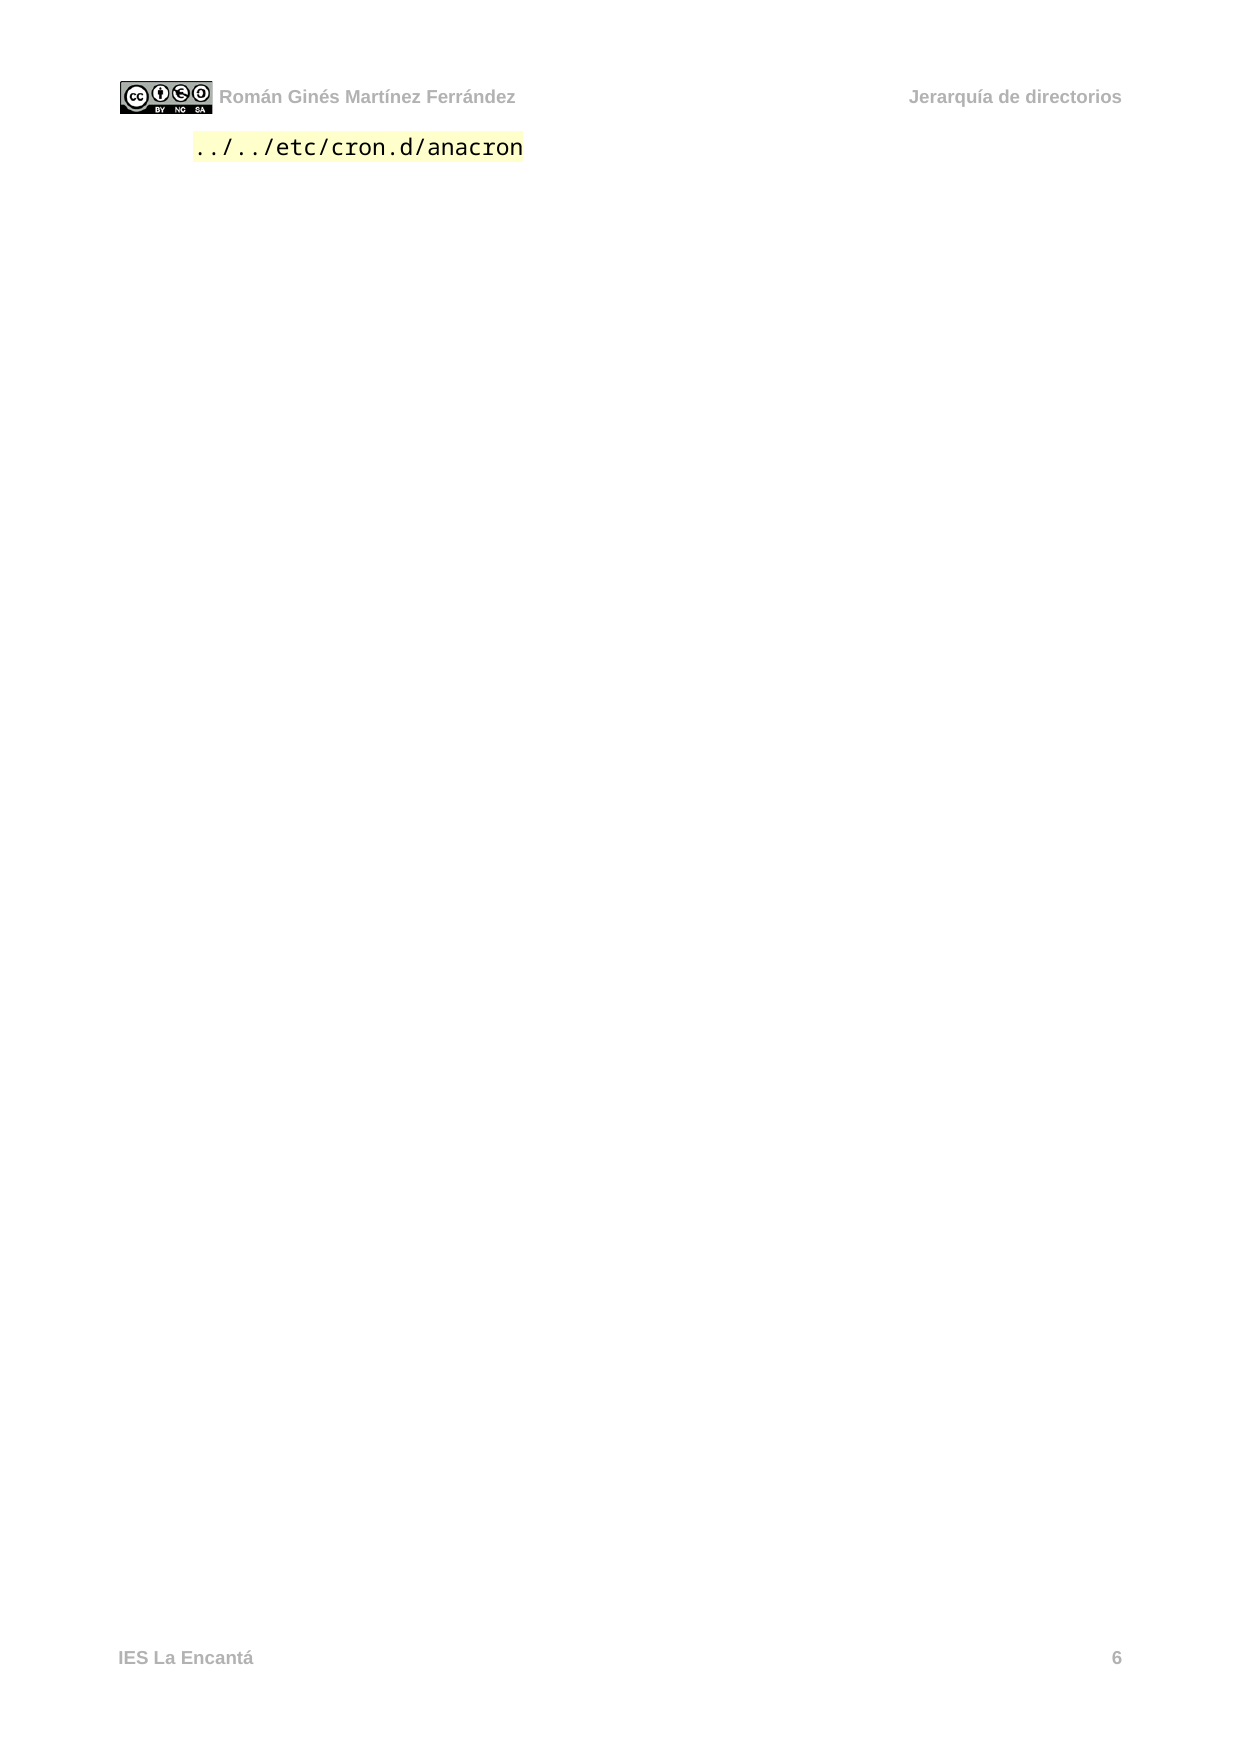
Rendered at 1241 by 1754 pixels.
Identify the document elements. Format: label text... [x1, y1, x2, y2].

picture [120, 81, 213, 114]
list ../../etc/cron.d/anacron [156, 131, 1122, 162]
